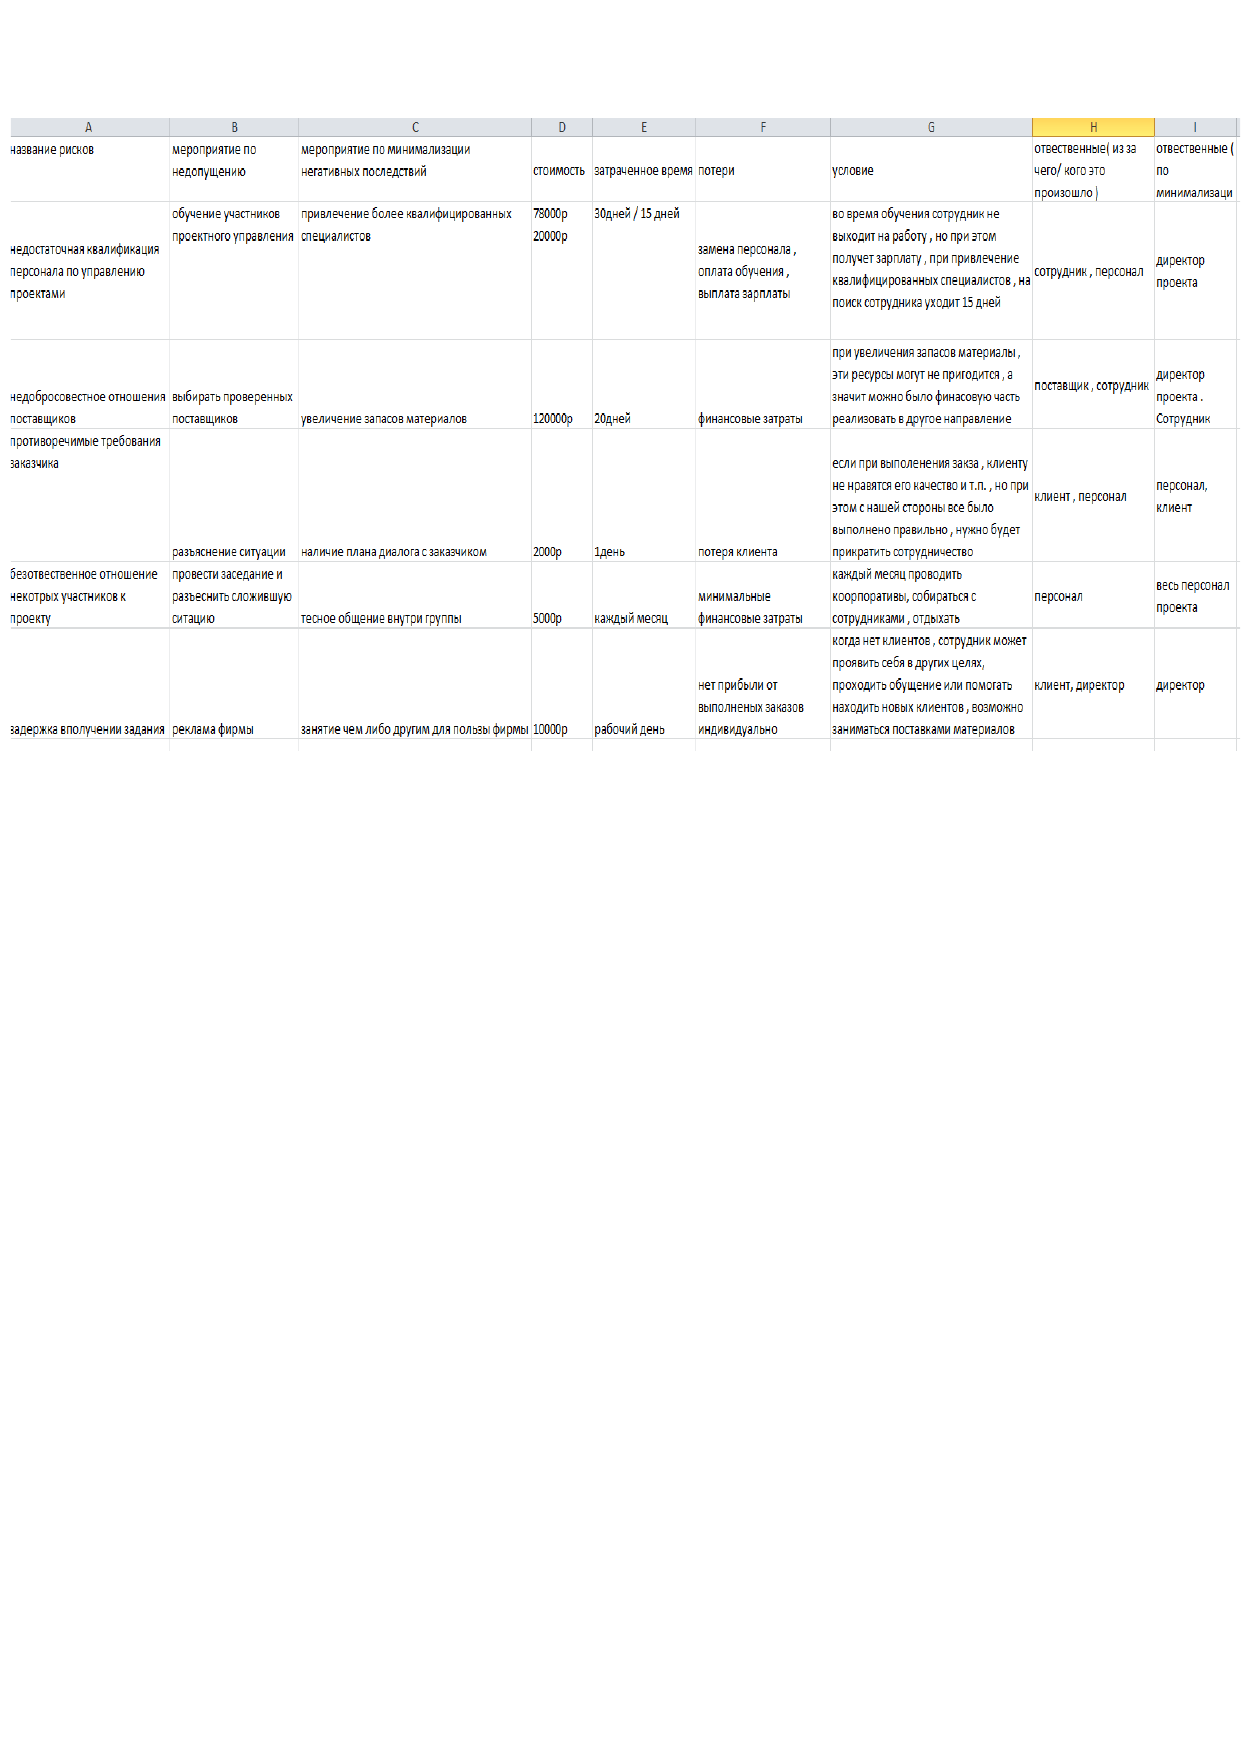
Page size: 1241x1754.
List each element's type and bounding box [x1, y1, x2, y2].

picture [10, 118, 1241, 751]
